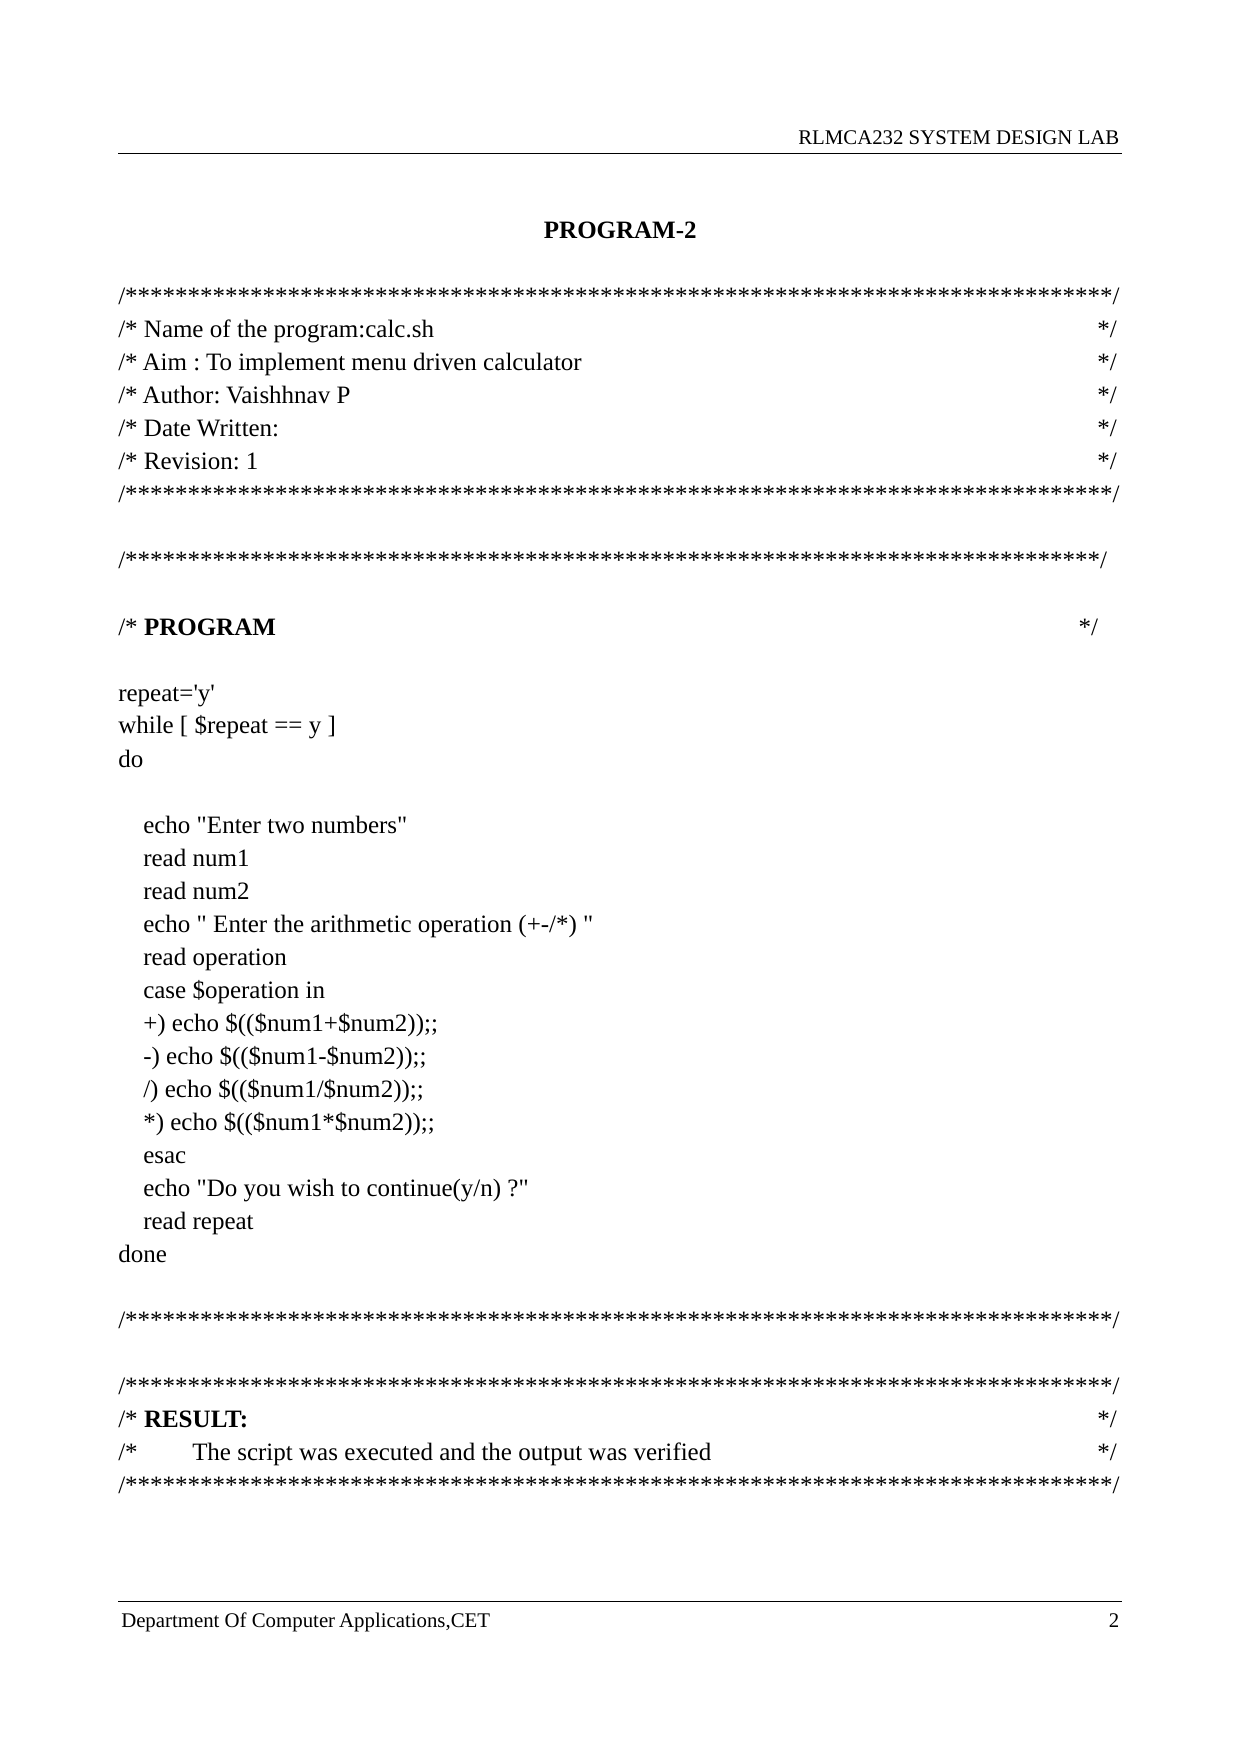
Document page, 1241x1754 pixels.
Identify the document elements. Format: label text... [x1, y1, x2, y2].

text *) echo $(($num1*$num2));; [118, 1107, 1122, 1136]
text case $operation in [118, 975, 1122, 1003]
text echo "Do you wish to continue(y/n) ?" [118, 1173, 1122, 1202]
text /) echo $(($num1/$num2));; [118, 1074, 1122, 1103]
text read repeat [118, 1206, 1122, 1235]
text do [118, 744, 1122, 772]
text +) echo $(($num1+$num2));; [118, 1008, 1122, 1037]
text /* The script was executed and the output was verified */ [118, 1437, 1122, 1466]
text /* PROGRAM */ [118, 612, 1122, 640]
text read num1 [118, 843, 1122, 871]
text /* Revision: 1 */ [118, 446, 1122, 475]
text PROGRAM-2 [118, 215, 1122, 244]
text read operation [118, 942, 1122, 971]
text while [ $repeat == y ] [118, 711, 1122, 739]
text /******************************************************************************/ [118, 546, 1122, 574]
text echo " Enter the arithmetic operation (+-/*) " [118, 909, 1122, 937]
text /*******************************************************************************/ [118, 1371, 1122, 1400]
text done [118, 1239, 1122, 1268]
text /* Date Written: */ [118, 413, 1122, 442]
text /* RESULT: */ [118, 1404, 1122, 1433]
text echo "Enter two numbers" [118, 810, 1122, 838]
text /* Aim : To implement menu driven calculator */ [118, 347, 1122, 376]
text -) echo $(($num1-$num2));; [118, 1041, 1122, 1069]
text /*******************************************************************************/ [118, 479, 1122, 508]
text /*******************************************************************************/ [118, 1305, 1122, 1334]
text esac [118, 1140, 1122, 1169]
text /* Author: Vaishhnav P */ [118, 380, 1122, 409]
text /* Name of the program:calc.sh */ [118, 314, 1122, 343]
text /*******************************************************************************/ [118, 281, 1122, 310]
text repeat='y' [118, 678, 1122, 706]
text /*******************************************************************************/ [118, 1470, 1122, 1499]
text read num2 [118, 876, 1122, 904]
